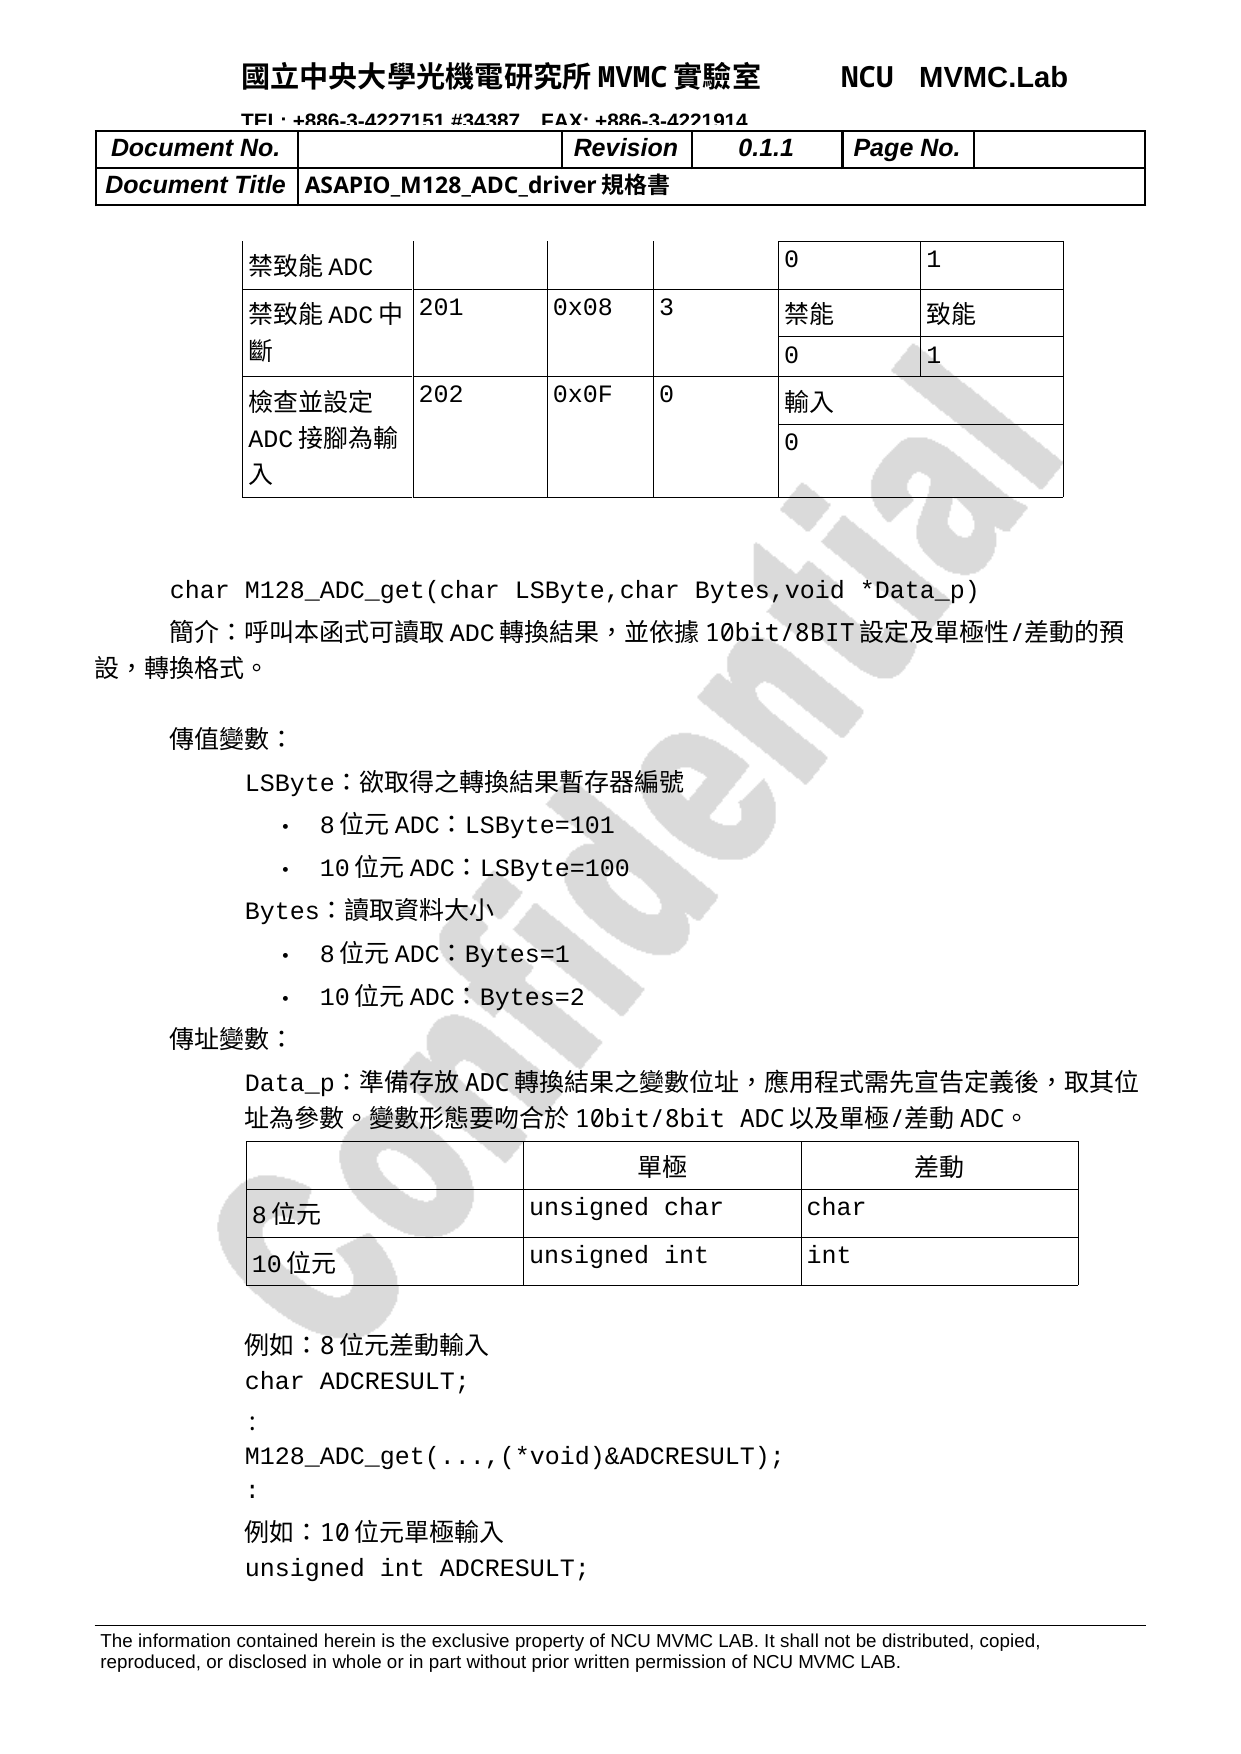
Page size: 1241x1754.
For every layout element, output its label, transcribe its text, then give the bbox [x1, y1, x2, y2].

table_cell 檢查並設定ADC接腳為輸入 [243, 377, 412, 497]
table_cell unsigned int [524, 1238, 801, 1285]
picture [97, 169, 297, 204]
table_cell 0 [654, 377, 778, 497]
table_cell 10位元 [247, 1238, 523, 1285]
picture [844, 132, 973, 167]
picture [693, 132, 841, 167]
list 8位元ADC：Bytes=1 [282, 934, 1146, 970]
text Data_p：準備存放ADC轉換結果之變數位址，應用程式需先宣告定義後，取其位址為參數。變數形態要吻合於10bit/8bit ADC以及單極/差動ADC。 [244, 1062, 1146, 1135]
table_cell 致能 [921, 290, 1063, 336]
table_cell 0x08 [548, 290, 653, 376]
table_cell 0x0F [548, 377, 653, 497]
table_cell 1 [921, 337, 1063, 376]
table_cell unsigned char [524, 1190, 801, 1237]
table_cell 禁致能ADC [243, 241, 412, 289]
text M128_ADC_get(...,(*void)&ADCRESULT); [244, 1443, 1146, 1472]
table_cell 禁致能ADC中斷 [243, 290, 412, 376]
text 傳值變數： [94, 719, 1146, 756]
picture [299, 132, 561, 167]
table_header 單極 [524, 1142, 801, 1189]
table_cell 輸入 [779, 377, 1063, 424]
picture [94, 47, 1146, 130]
table_cell 202 [414, 377, 547, 497]
picture [94, 131, 1146, 612]
text : [244, 1478, 1146, 1506]
list 10位元ADC：Bytes=2 [282, 977, 1146, 1013]
picture [299, 169, 1144, 204]
table_cell 0 [779, 337, 920, 376]
table_header [247, 1142, 523, 1189]
table_cell 0 [779, 242, 920, 289]
text 簡介：呼叫本函式可讀取ADC轉換結果，並依據10bit/8BIT設定及單極性/差動的預設，轉換格式。 [94, 612, 1146, 685]
text char ADCRESULT; [244, 1368, 1146, 1397]
text : [244, 1403, 1146, 1437]
text unsigned int ADCRESULT; [244, 1556, 1146, 1584]
list 8位元ADC：LSByte=101 [282, 805, 1146, 841]
table_cell [414, 241, 547, 289]
text char M128_ADC_get(char LSByte,char Bytes,void *Data_p) [169, 578, 1146, 606]
table_cell 禁能 [779, 290, 920, 336]
text 傳址變數： [94, 1019, 1146, 1056]
table_cell 3 [654, 290, 778, 376]
table_header 差動 [802, 1142, 1078, 1189]
table_cell 8位元 [247, 1190, 523, 1237]
list 10位元ADC：LSByte=100 [282, 848, 1146, 884]
text 例如：10位元單極輸入 [244, 1513, 1146, 1549]
table_cell [654, 241, 778, 289]
text Bytes：讀取資料大小 [244, 891, 1146, 927]
table_cell 1 [921, 242, 1063, 289]
picture [975, 132, 1144, 167]
table_cell 0 [779, 425, 1063, 497]
picture [94, 756, 1146, 1019]
picture [94, 1056, 1146, 1625]
text 例如：8位元差動輸入 [244, 1326, 1146, 1362]
table_cell char [802, 1190, 1078, 1237]
picture [94, 685, 1146, 719]
table_cell 201 [414, 290, 547, 376]
picture [563, 132, 691, 167]
picture [94, 1626, 1146, 1684]
table_cell [548, 241, 653, 289]
picture [97, 132, 297, 167]
table_cell int [802, 1238, 1078, 1285]
text LSByte：欲取得之轉換結果暫存器編號 [244, 762, 1146, 798]
